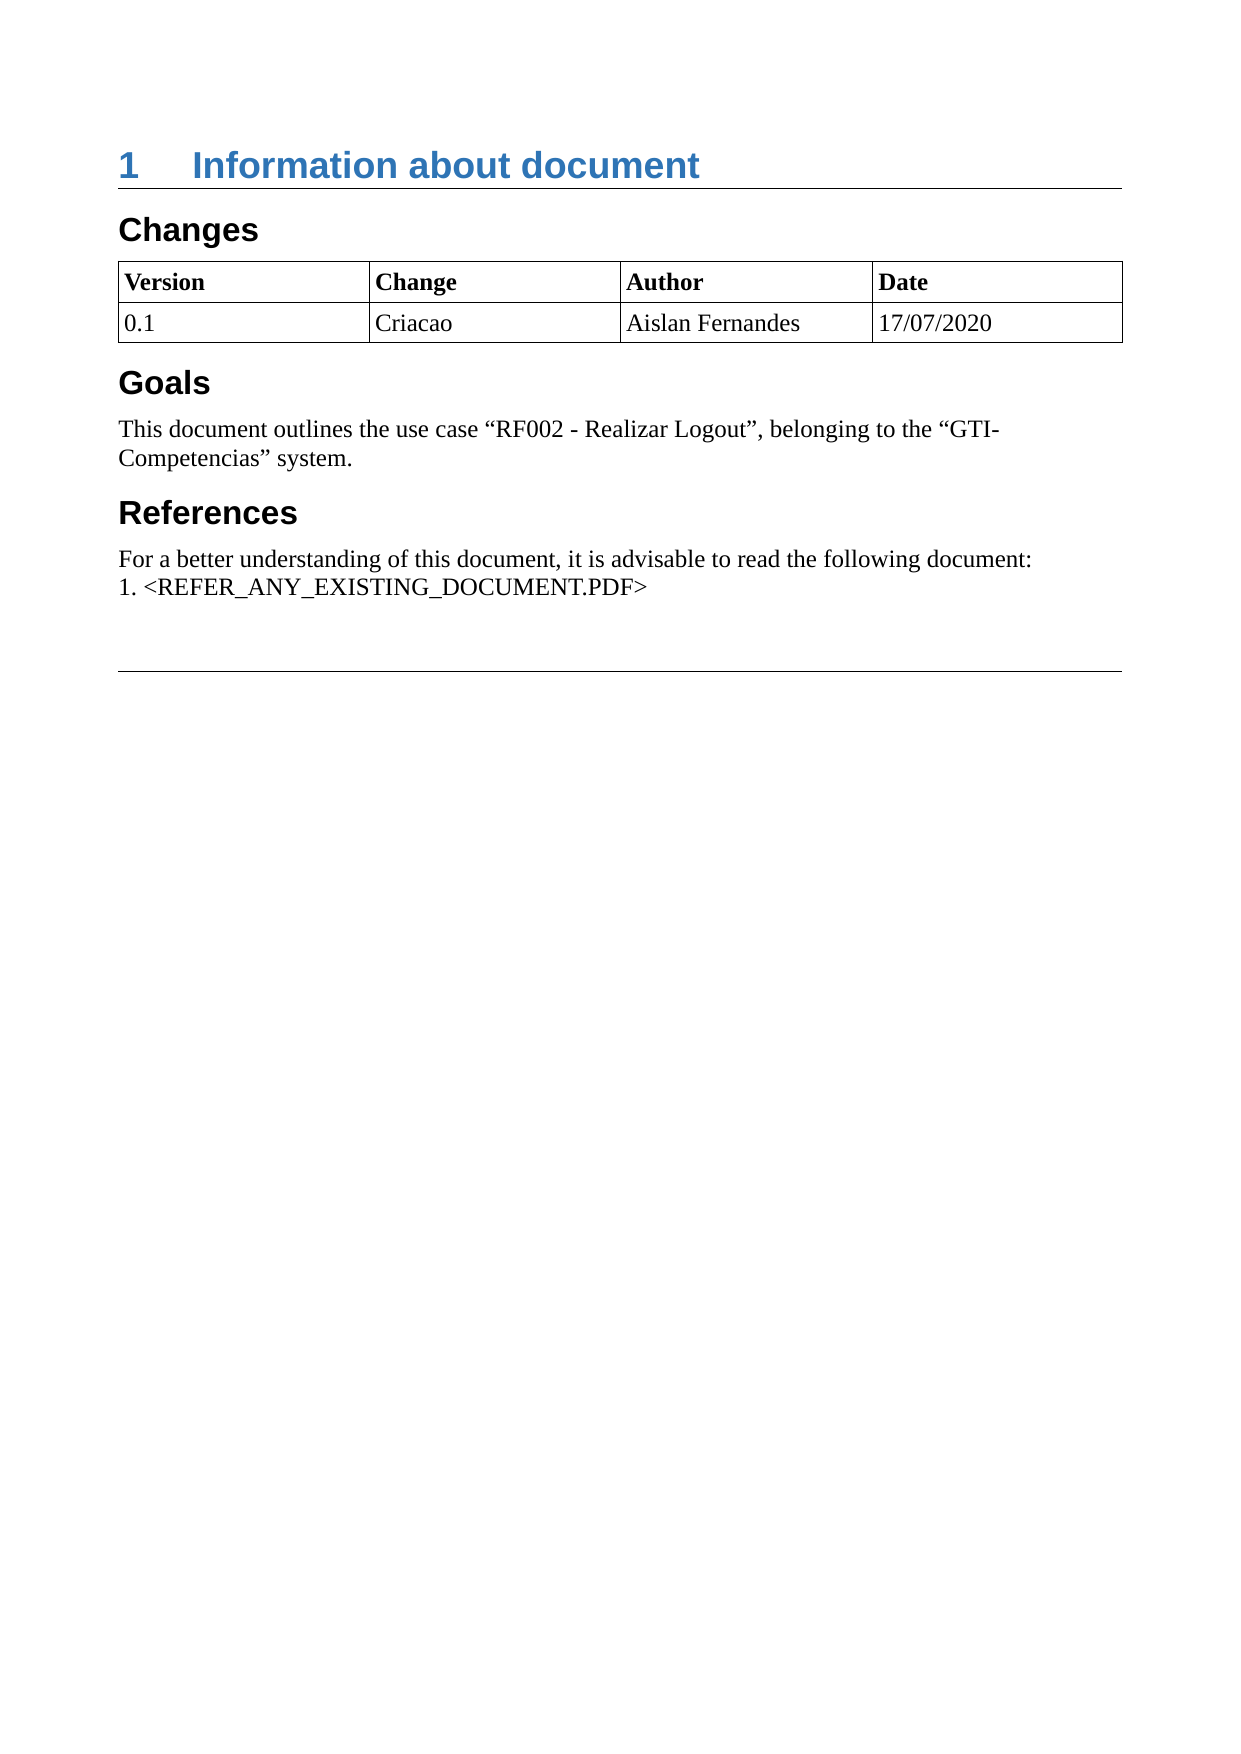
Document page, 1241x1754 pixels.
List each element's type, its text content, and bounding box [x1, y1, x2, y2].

text This document outlines the use case “RF002 - Realizar Logout”, belonging to the “GTI-Competencias” system. [118, 414, 1122, 472]
subtitle Goals [118, 363, 1122, 402]
table_header Change [370, 262, 620, 301]
subtitle References [118, 493, 1122, 531]
subtitle Information about document [118, 143, 1122, 188]
text For a better understanding of this document, it is advisable to read the following document: [118, 544, 1122, 572]
table_header Date [873, 262, 1122, 301]
table_cell 0.1 [119, 303, 369, 342]
table_cell Aislan Fernandes [621, 303, 872, 342]
table_header Version [119, 262, 369, 301]
text 1. <REFER_ANY_EXISTING_DOCUMENT.PDF> [118, 572, 1122, 601]
table_header Author [621, 262, 872, 301]
table_cell Criacao [370, 303, 620, 342]
table_cell 17/07/2020 [873, 303, 1122, 342]
subtitle Changes [118, 210, 1122, 248]
